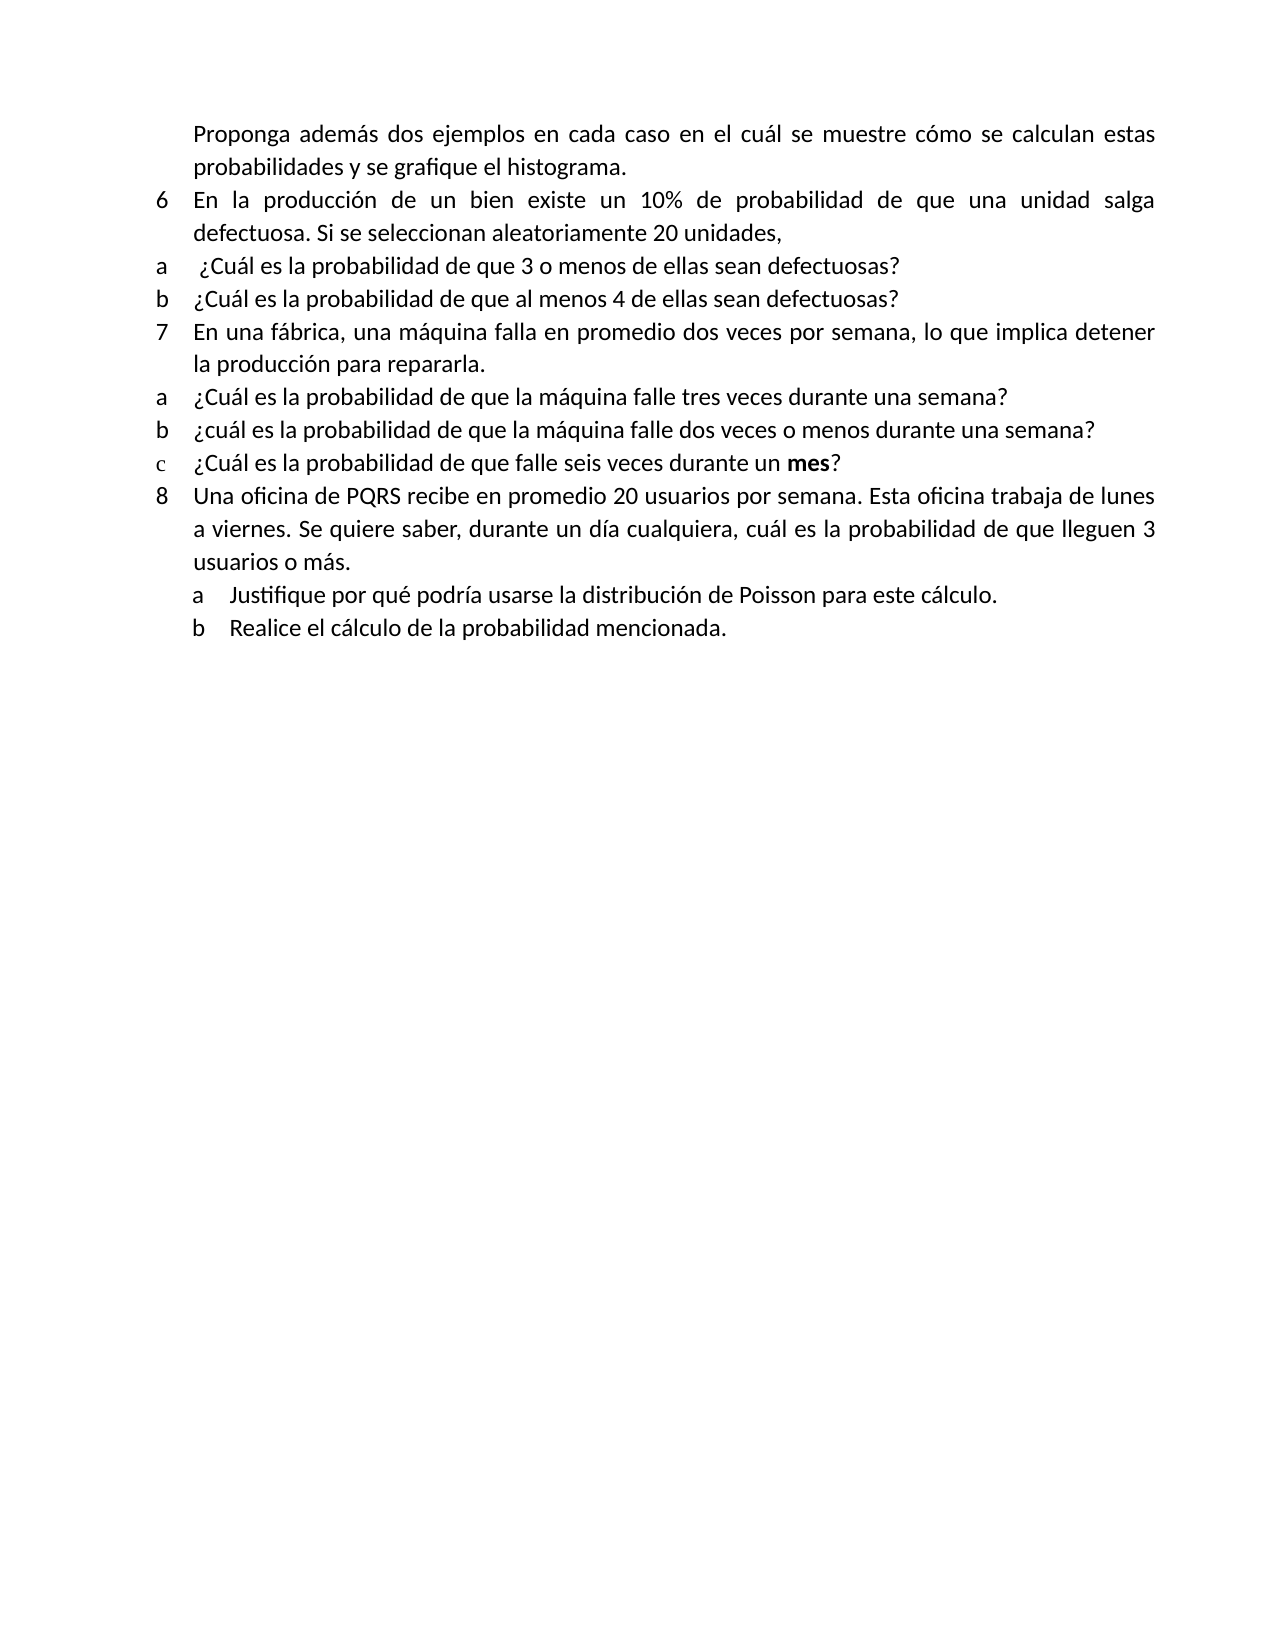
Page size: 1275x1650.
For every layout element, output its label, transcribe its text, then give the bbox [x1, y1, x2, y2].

list En la producción de un bien existe un 10% de probabilidad de que una unidad salga defectuosa. Si se seleccionan aleatoriamente 20 unidades, [156, 184, 1157, 247]
list ¿Cuál es la probabilidad de que la máquina falle tres veces durante una semana? [156, 381, 1157, 412]
list ¿Cuál es la probabilidad de que falle seis veces durante un mes? [156, 447, 1157, 478]
list Realice el cálculo de la probabilidad mencionada. [192, 612, 1157, 642]
list Justifique por qué podría usarse la distribución de Poisson para este cálculo. [192, 579, 1157, 609]
list En una fábrica, una máquina falla en promedio dos veces por semana, lo que implica detener la producción para repararla. [156, 316, 1157, 379]
list Proponga además dos ejemplos en cada caso en el cuál se muestre cómo se calculan estas probabilidades y se grafique el histograma. [156, 118, 1157, 182]
list ¿Cuál es la probabilidad de que 3 o menos de ellas sean defectuosas? [156, 250, 1157, 280]
list Una oficina de PQRS recibe en promedio 20 usuarios por semana. Esta oficina trabaja de lunes a viernes. Se quiere saber, durante un día cualquiera, cuál es la probabilidad de que lleguen 3 usuarios o más. [156, 480, 1157, 577]
list ¿Cuál es la probabilidad de que al menos 4 de ellas sean defectuosas? [156, 283, 1157, 313]
list ¿cuál es la probabilidad de que la máquina falle dos veces o menos durante una semana? [156, 414, 1157, 445]
